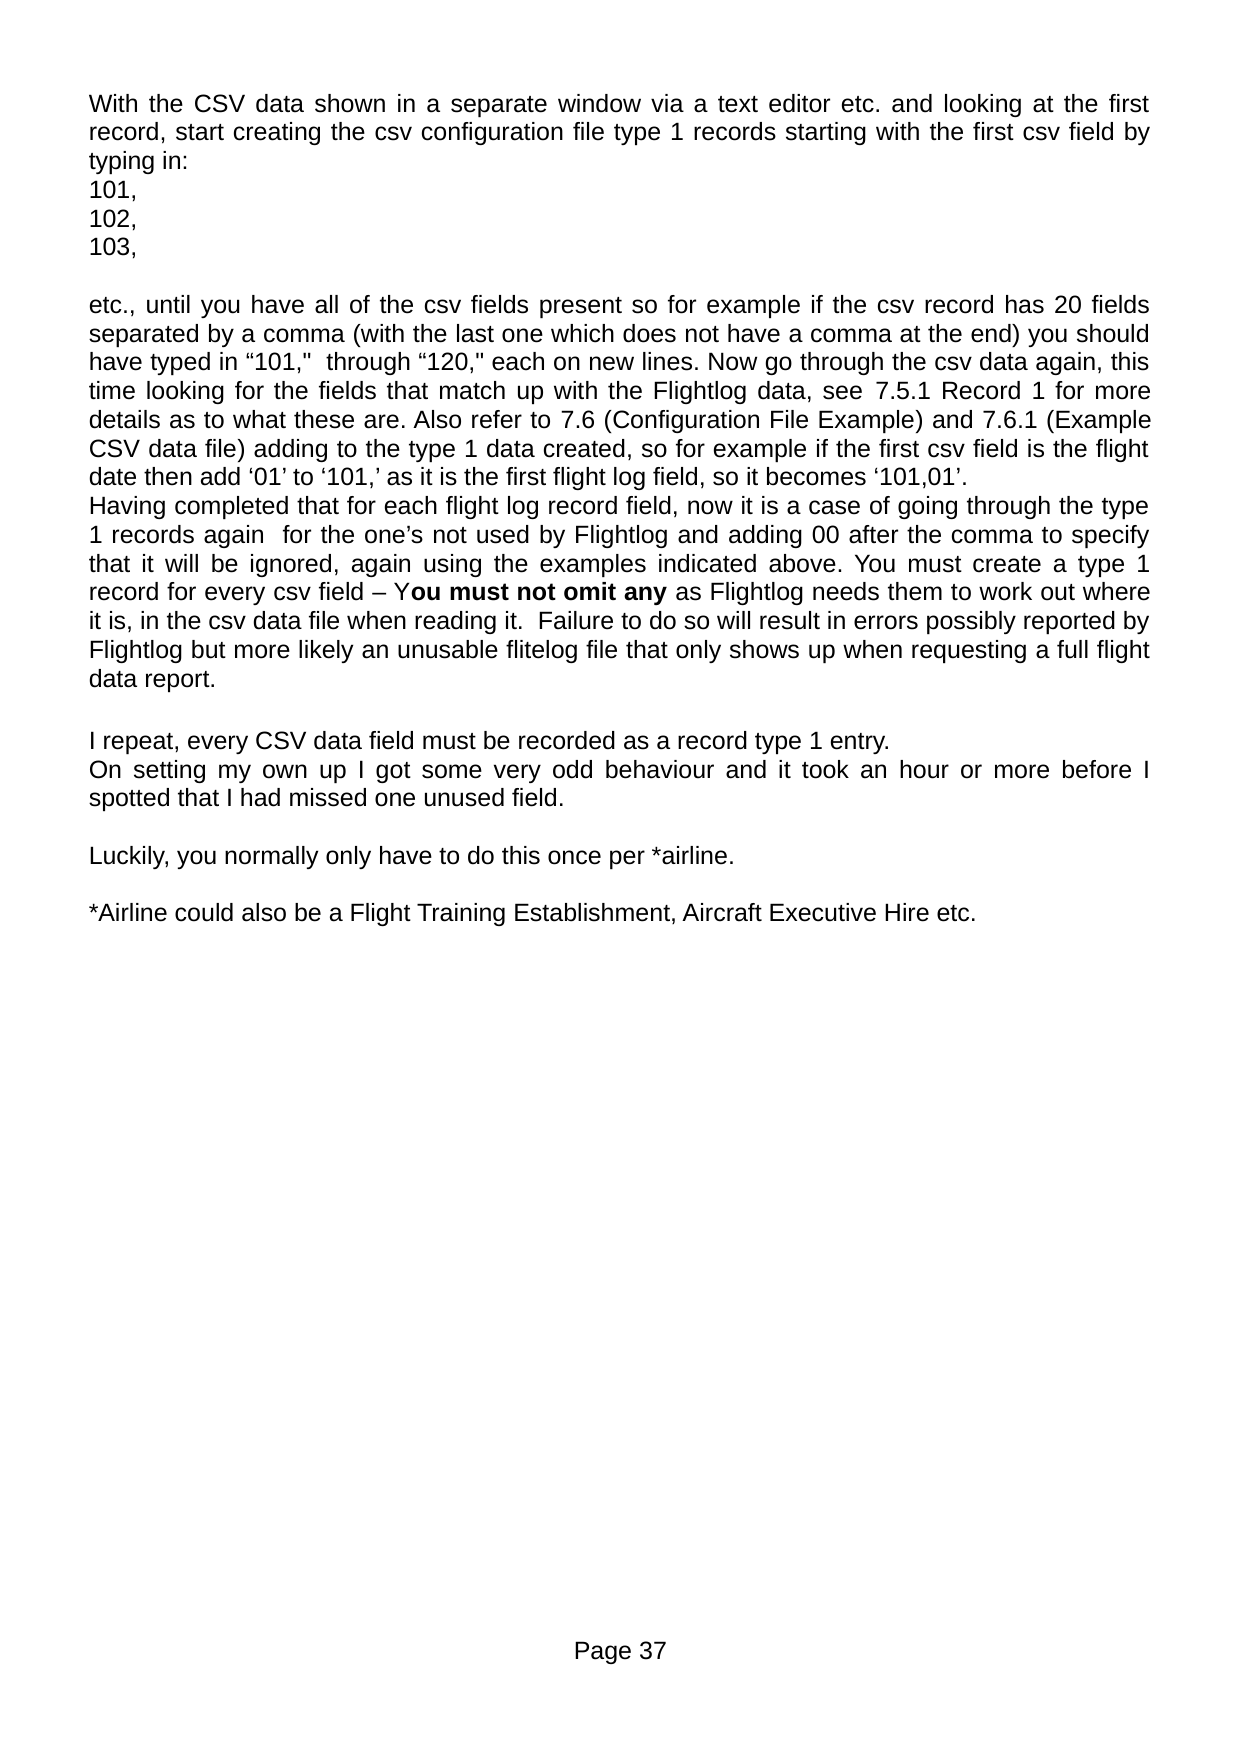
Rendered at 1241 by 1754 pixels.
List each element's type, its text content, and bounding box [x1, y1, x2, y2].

text With the CSV data shown in a separate window via a text editor etc. and looking at the first record, start creating the csv configuration file type 1 records starting with the first csv field by typing in: [88, 88, 1152, 175]
text I repeat, every CSV data field must be recorded as a record type 1 entry. [88, 726, 1152, 754]
text 102, [88, 203, 1152, 232]
text etc., until you have all of the csv fields present so for example if the csv record has 20 fields separated by a comma (with the last one which does not have a comma at the end) you should have typed in “101," through “120," each on new lines. Now go through the csv data again, this time looking for the fields that match up with the Flightlog data, see 7.5.1 Record 1 for more details as to what these are. Also refer to 7.6 (Configuration File Example) and 7.6.1 (Example CSV data file) adding to the type 1 data created, so for example if the first csv field is the flight date then add ‘01’ to ‘101,’ as it is the first flight log field, so it becomes ‘101,01’. [88, 290, 1152, 491]
text Luckily, you normally only have to do this once per *airline. [88, 841, 1152, 869]
text *Airline could also be a Flight Training Establishment, Aircraft Executive Hire etc. [88, 898, 1152, 927]
text Having completed that for each flight log record field, now it is a case of going through the type 1 records again for the one’s not used by Flightlog and adding 00 after the comma to specify that it will be ignored, again using the examples indicated above. You must create a type 1 record for every csv field – You must not omit any as Flightlog needs them to work out where it is, in the csv data file when reading it. Failure to do so will result in errors possibly reported by Flightlog but more likely an unusable flitelog file that only shows up when requesting a full flight data report. [88, 491, 1152, 692]
text 103, [88, 232, 1152, 261]
text 101, [88, 175, 1152, 203]
text On setting my own up I got some very odd behaviour and it took an hour or more before I spotted that I had missed one unused field. [88, 754, 1152, 812]
